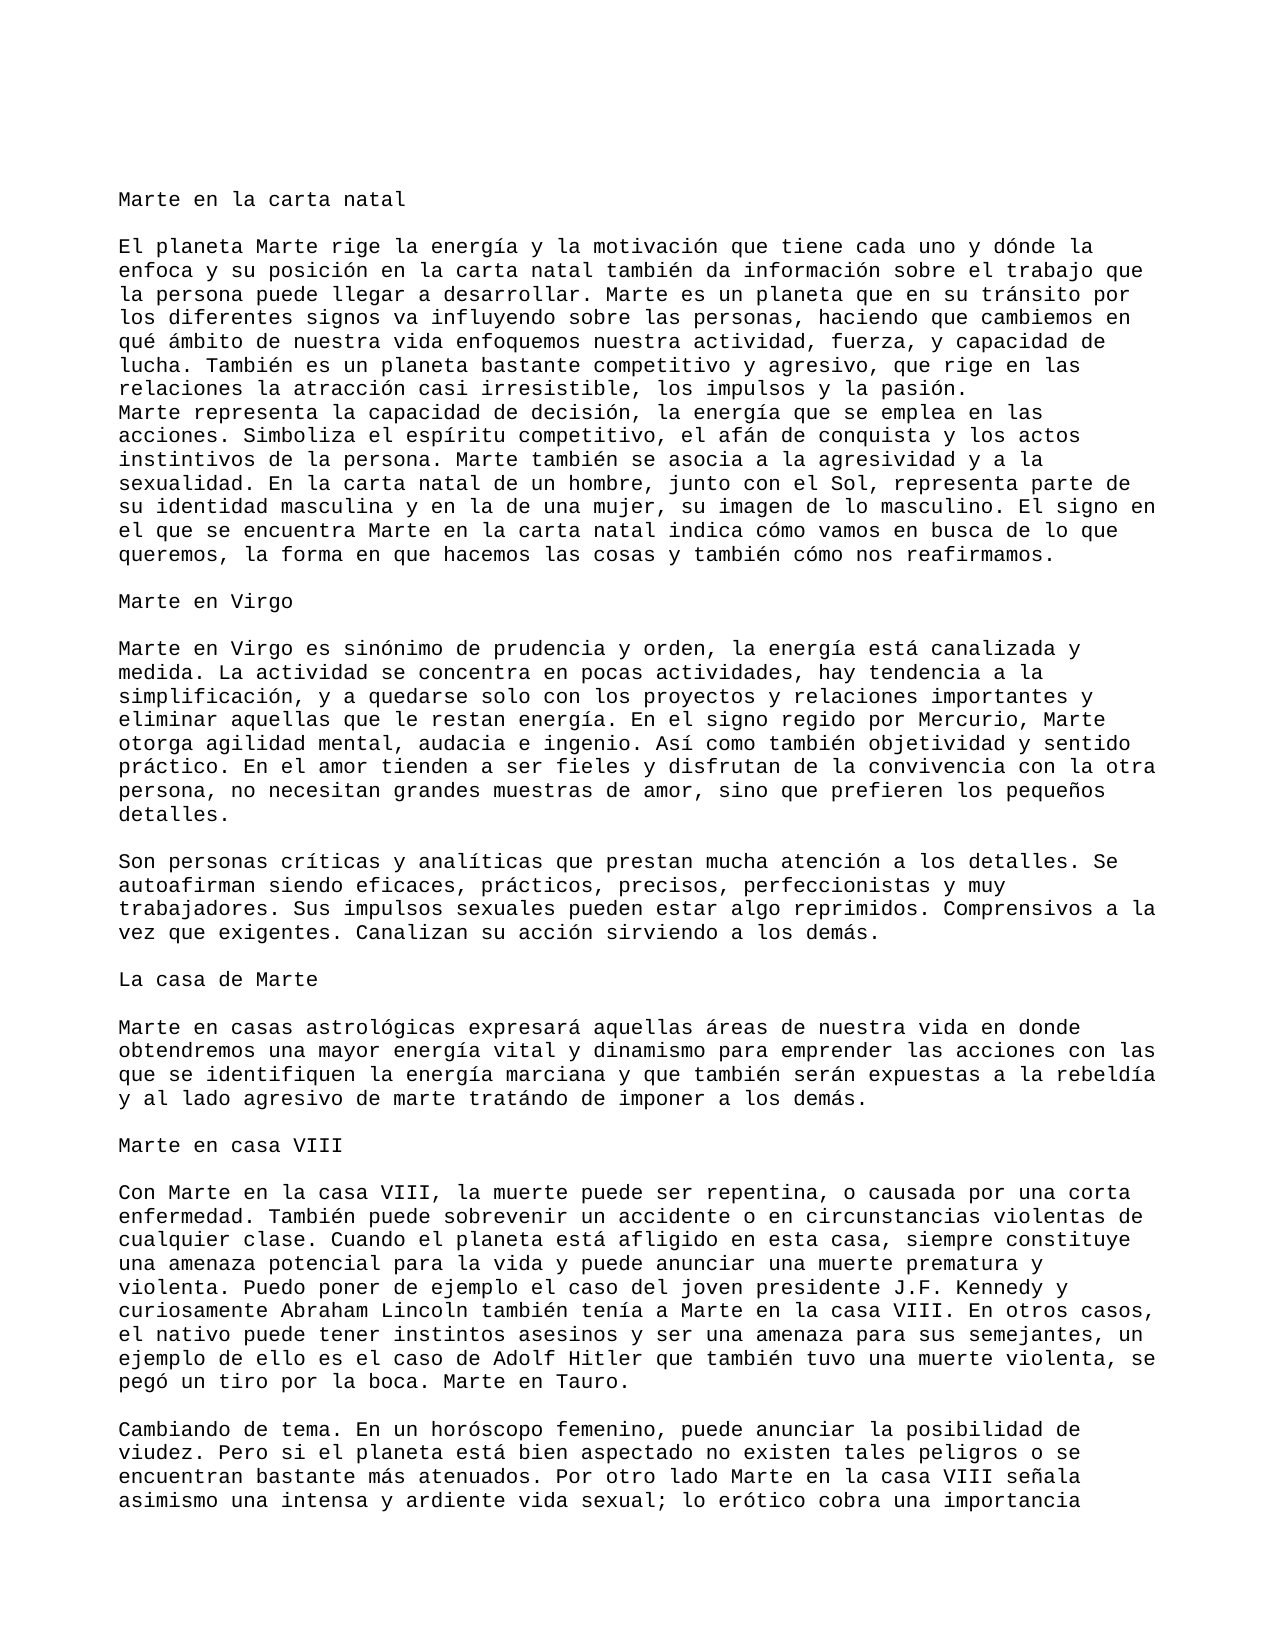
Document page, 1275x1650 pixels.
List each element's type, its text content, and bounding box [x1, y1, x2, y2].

text Marte en Virgo es sinónimo de prudencia y orden, la energía está canalizada y medida. La actividad se concentra en pocas actividades, hay tendencia a la simplificación, y a quedarse solo con los proyectos y relaciones importantes y eliminar aquellas que le restan energía. En el signo regido por Mercurio, Marte otorga agilidad mental, audacia e ingenio. Así como también objetividad y sentido práctico. En el amor tienden a ser fieles y disfrutan de la convivencia con la otra persona, no necesitan grandes muestras de amor, sino que prefieren los pequeños detalles. [118, 638, 1157, 827]
text Con Marte en la casa VIII, la muerte puede ser repentina, o causada por una corta enfermedad. También puede sobrevenir un accidente o en circunstancias violentas de cualquier clase. Cuando el planeta está afligido en esta casa, siempre constituye una amenaza potencial para la vida y puede anunciar una muerte prematura y violenta. Puedo poner de ejemplo el caso del joven presidente J.F. Kennedy y curiosamente Abraham Lincoln también tenía a Marte en la casa VIII. En otros casos, el nativo puede tener instintos asesinos y ser una amenaza para sus semejantes, un ejemplo de ello es el caso de Adolf Hitler que también tuvo una muerte violenta, se pegó un tiro por la boca. Marte en Tauro. [118, 1182, 1157, 1395]
text Marte en casa VIII [118, 1135, 1157, 1158]
text La casa de Marte [118, 969, 1157, 993]
text Marte en Virgo [118, 591, 1157, 615]
text Son personas críticas y analíticas que prestan mucha atención a los detalles. Se autoafirman siendo eficaces, prácticos, precisos, perfeccionistas y muy trabajadores. Sus impulsos sexuales pueden estar algo reprimidos. Comprensivos a la vez que exigentes. Canalizan su acción sirviendo a los demás. [118, 851, 1157, 946]
text Cambiando de tema. En un horóscopo femenino, puede anunciar la posibilidad de viudez. Pero si el planeta está bien aspectado no existen tales peligros o se encuentran bastante más atenuados. Por otro lado Marte en la casa VIII señala asimismo una intensa y ardiente vida sexual; lo erótico cobra una importancia [118, 1419, 1157, 1513]
text El planeta Marte rige la energía y la motivación que tiene cada uno y dónde la enfoca y su posición en la carta natal también da información sobre el trabajo que la persona puede llegar a desarrollar. Marte es un planeta que en su tránsito por los diferentes signos va influyendo sobre las personas, haciendo que cambiemos en qué ámbito de nuestra vida enfoquemos nuestra actividad, fuerza, y capacidad de lucha. También es un planeta bastante competitivo y agresivo, que rige en las relaciones la atracción casi irresistible, los impulsos y la pasión. Marte representa la capacidad de decisión, la energía que se emplea en las acciones. Simboliza el espíritu competitivo, el afán de conquista y los actos instintivos de la persona. Marte también se asocia a la agresividad y a la sexualidad. En la carta natal de un hombre, junto con el Sol, representa parte de su identidad masculina y en la de una mujer, su imagen de lo masculino. El signo en el que se encuentra Marte en la carta natal indica cómo vamos en busca de lo que queremos, la forma en que hacemos las cosas y también cómo nos reafirmamos. [118, 236, 1157, 567]
text Marte en casas astrológicas expresará aquellas áreas de nuestra vida en donde obtendremos una mayor energía vital y dinamismo para emprender las acciones con las que se identifiquen la energía marciana y que también serán expuestas a la rebeldía y al lado agresivo de marte tratándo de imponer a los demás. [118, 1017, 1157, 1111]
text Marte en la carta natal [118, 189, 1157, 213]
